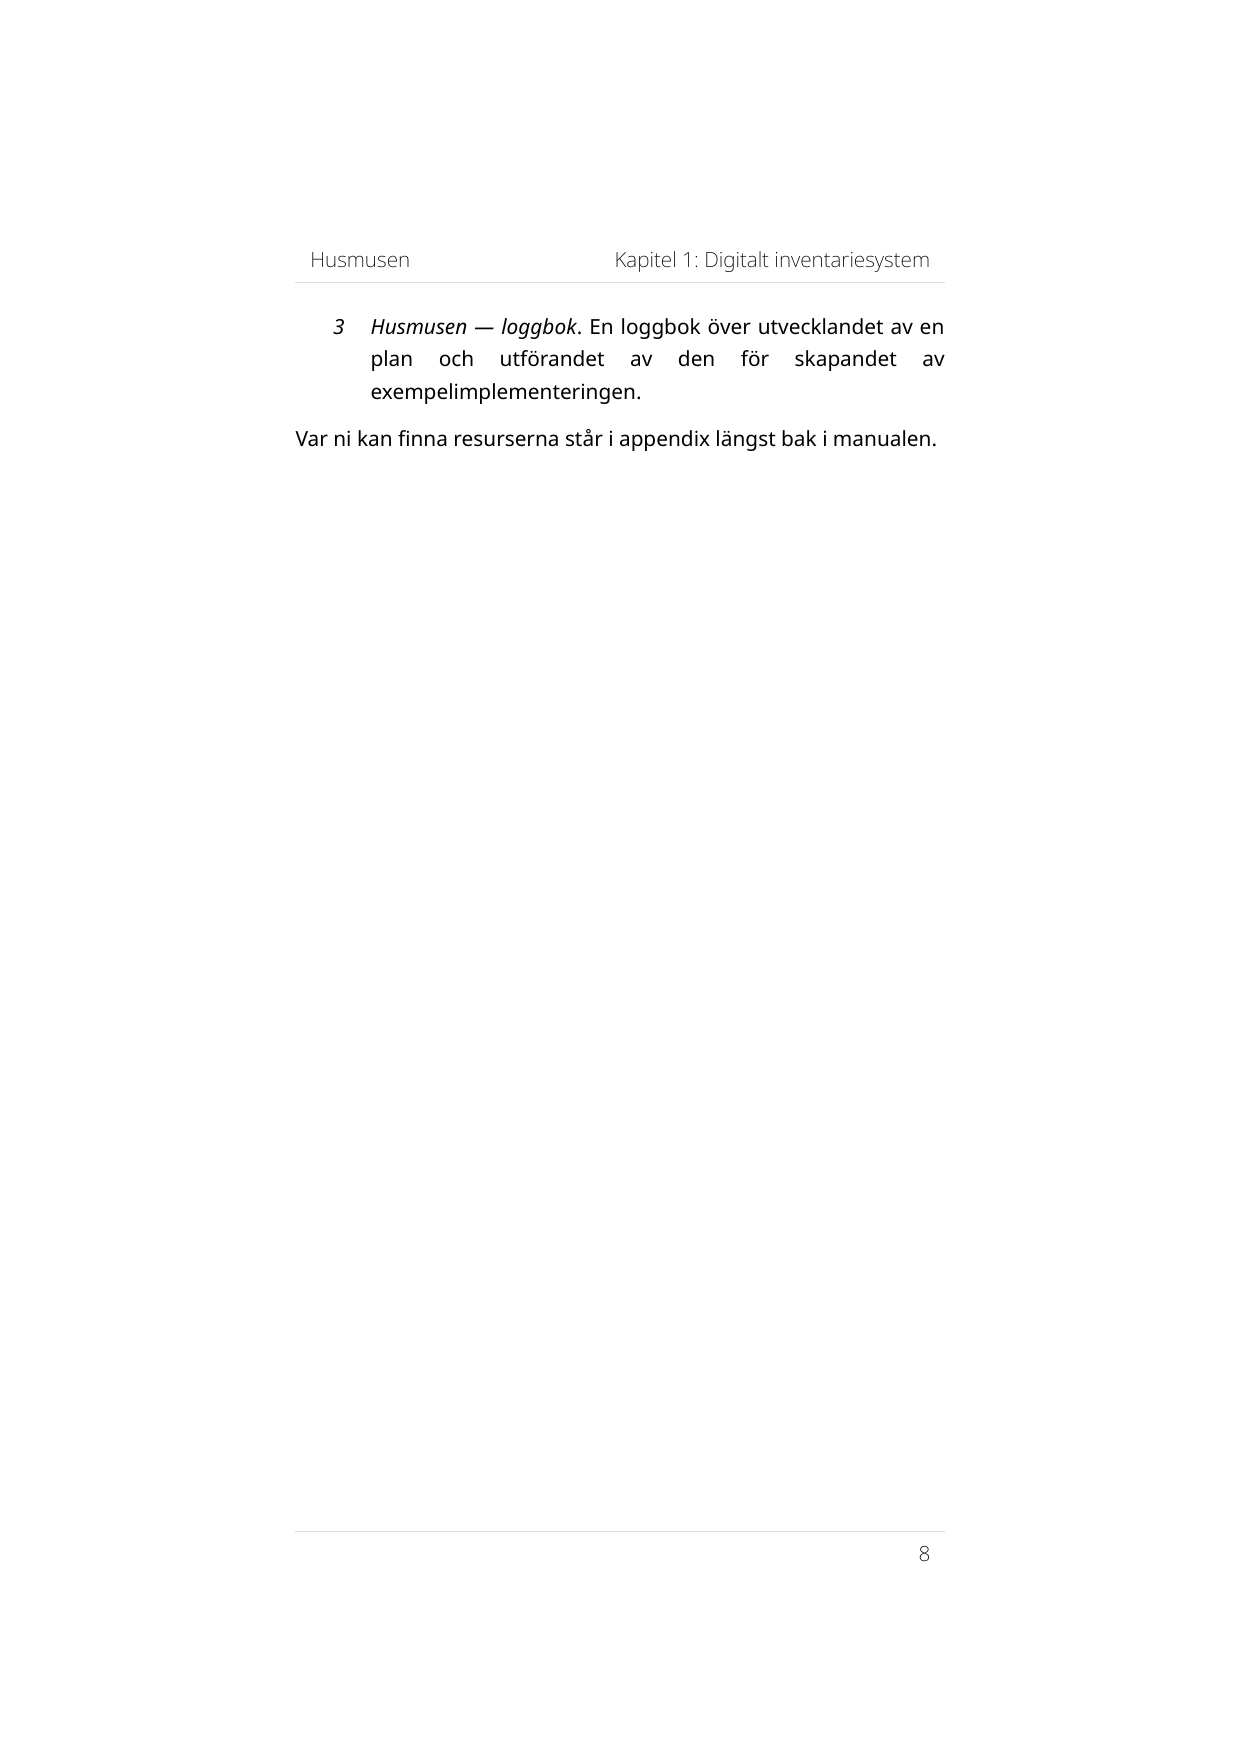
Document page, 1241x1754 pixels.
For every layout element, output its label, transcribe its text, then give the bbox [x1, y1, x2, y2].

list Husmusen — loggbok. En loggbok över utvecklandet av en plan och utförandet av den för skapandet av exempelimplementeringen. [333, 312, 945, 406]
text Var ni kan finna resurserna står i appendix längst bak i manualen. [295, 424, 945, 453]
